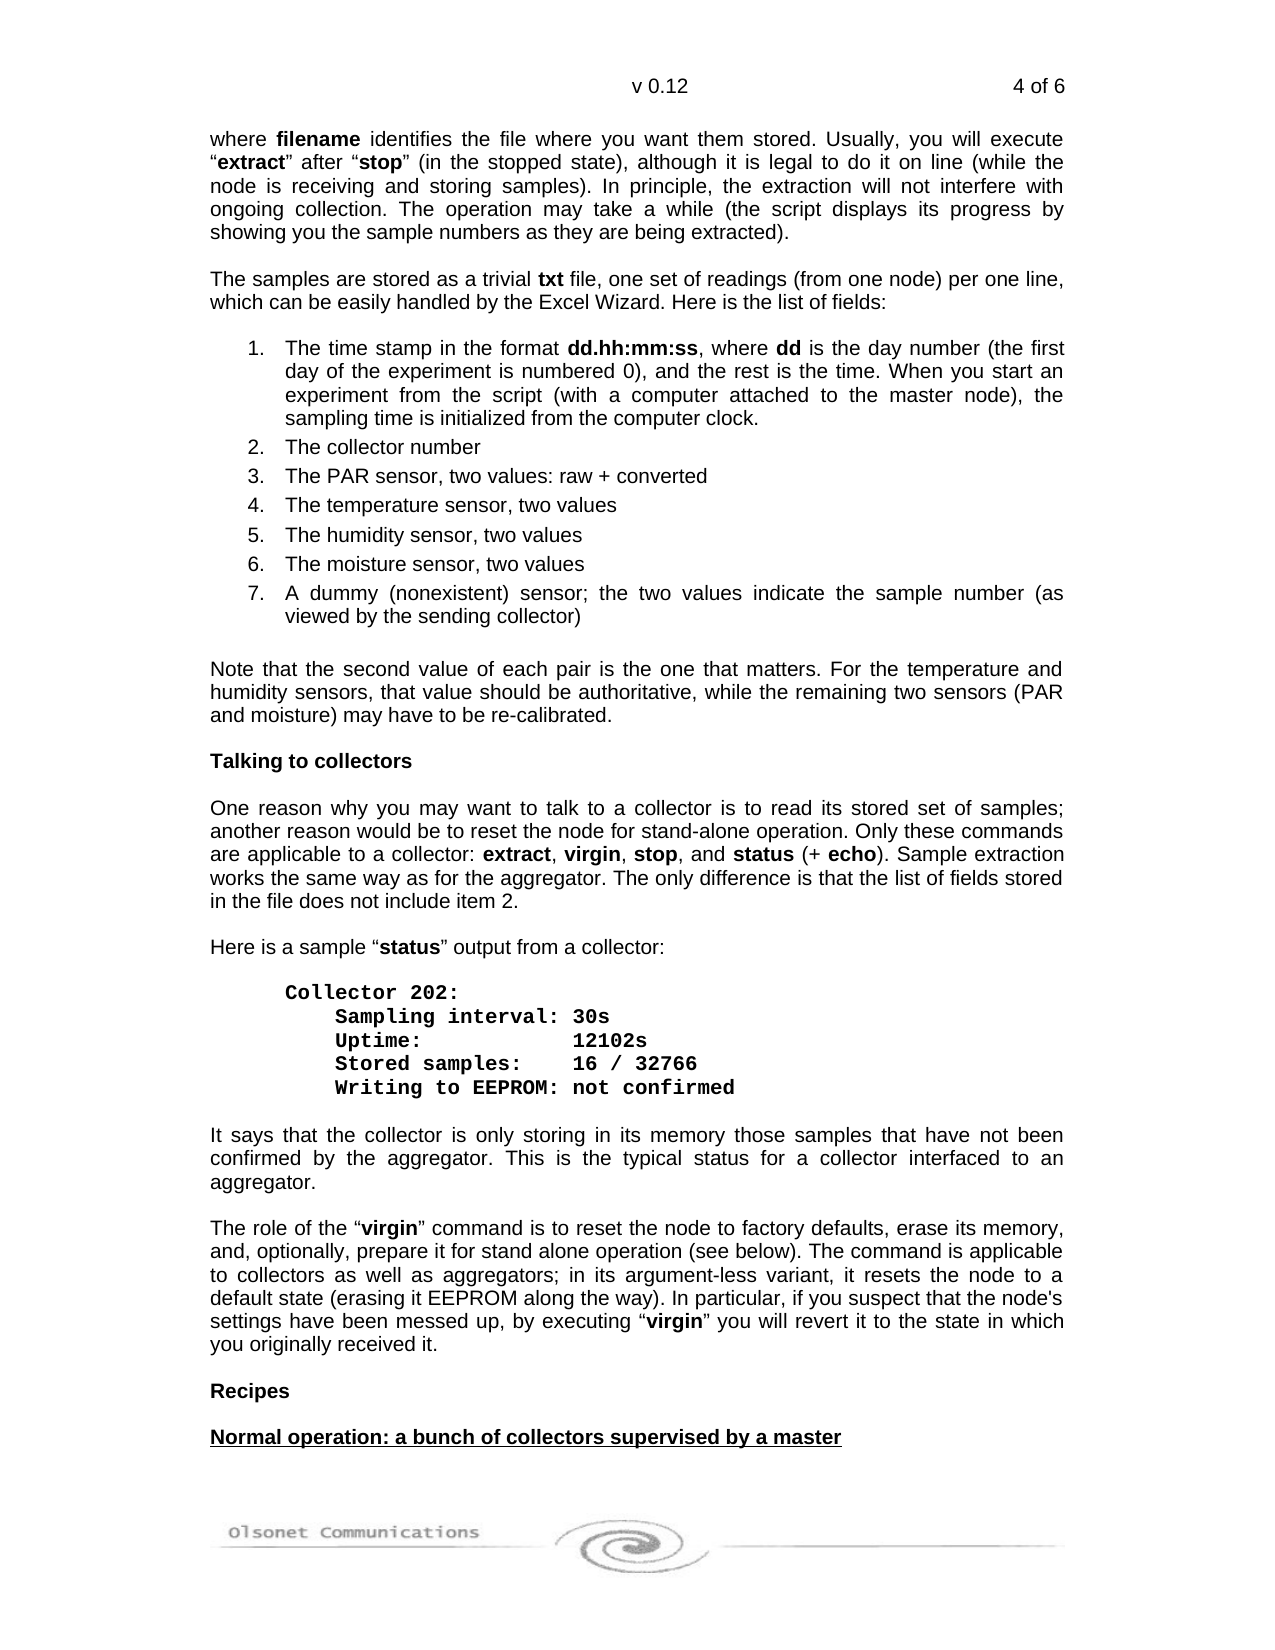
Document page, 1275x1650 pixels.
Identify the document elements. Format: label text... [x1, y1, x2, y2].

list The moisture sensor, two values [247, 552, 1065, 576]
text The role of the “virgin” command is to reset the node to factory defaults, erase its memory, and, optionally, prepare it for stand alone operation (see below). The command is applicable to collectors as well as aggregators; in its argument-less variant, it resets the node to a default state (erasing it EEPROM along the way). In particular, if you suspect that the node's settings have been messed up, by executing “virgin” you will revert it to the state in which you originally received it. [210, 1217, 1065, 1356]
text Sampling interval: 30s [210, 1006, 1065, 1029]
text Collector 202: [210, 982, 1065, 1006]
picture [210, 1504, 1065, 1596]
list A dummy (nonexistent) sensor; the two values indicate the sample number (as viewed by the sending collector) [247, 581, 1065, 628]
text Writing to EEPROM: not confirmed [210, 1077, 1065, 1101]
text It says that the collector is only storing in its memory those samples that have not been confirmed by the aggregator. This is the typical status for a collector interfaced to an aggregator. [210, 1124, 1065, 1193]
text Recipes [210, 1379, 1065, 1402]
text Here is a sample “status” output from a collector: [210, 936, 1065, 959]
text where filename identifies the file where you want them stored. Usually, you will execute “extract” after “stop” (in the stopped state), although it is legal to do it on line (while the node is receiving and storing samples). In principle, the extraction will not interfere with ongoing collection. The operation may take a while (the script displays its progress by showing you the sample numbers as they are being extracted). [210, 128, 1065, 244]
list The temperature sensor, two values [247, 494, 1065, 517]
text Normal operation: a bunch of collectors supervised by a master [210, 1426, 1065, 1449]
text One reason why you may want to talk to a collector is to read its stored set of samples; another reason would be to reset the node for stand-alone operation. Only these commands are applicable to a collector: extract, virgin, stop, and status (+ echo). Sample extraction works the same way as for the aggregator. The only difference is that the list of fields stored in the file does not include item 2. [210, 796, 1065, 913]
text Stored samples: 16 / 32766 [210, 1053, 1065, 1077]
list The time stamp in the format dd.hh:mm:ss, where dd is the day number (the first day of the experiment is numbered 0), and the rest is the time. When you start an experiment from the script (with a computer attached to the master node), the sampling time is initialized from the computer clock. [247, 337, 1065, 430]
list The PAR sensor, two values: raw + converted [247, 465, 1065, 488]
text Note that the second value of each pair is the one that matters. For the temperature and humidity sensors, that value should be authoritative, while the remaining two sensors (PAR and moisture) may have to be re-calibrated. [210, 657, 1065, 727]
text The samples are stored as a trivial txt file, one set of readings (from one node) per one line, which can be easily handled by the Excel Wizard. Here is the list of fields: [210, 267, 1065, 313]
list The humidity sensor, two values [247, 523, 1065, 546]
list The collector number [247, 436, 1065, 459]
text Talking to collectors [210, 750, 1065, 773]
text Uptime: 12102s [210, 1029, 1065, 1053]
